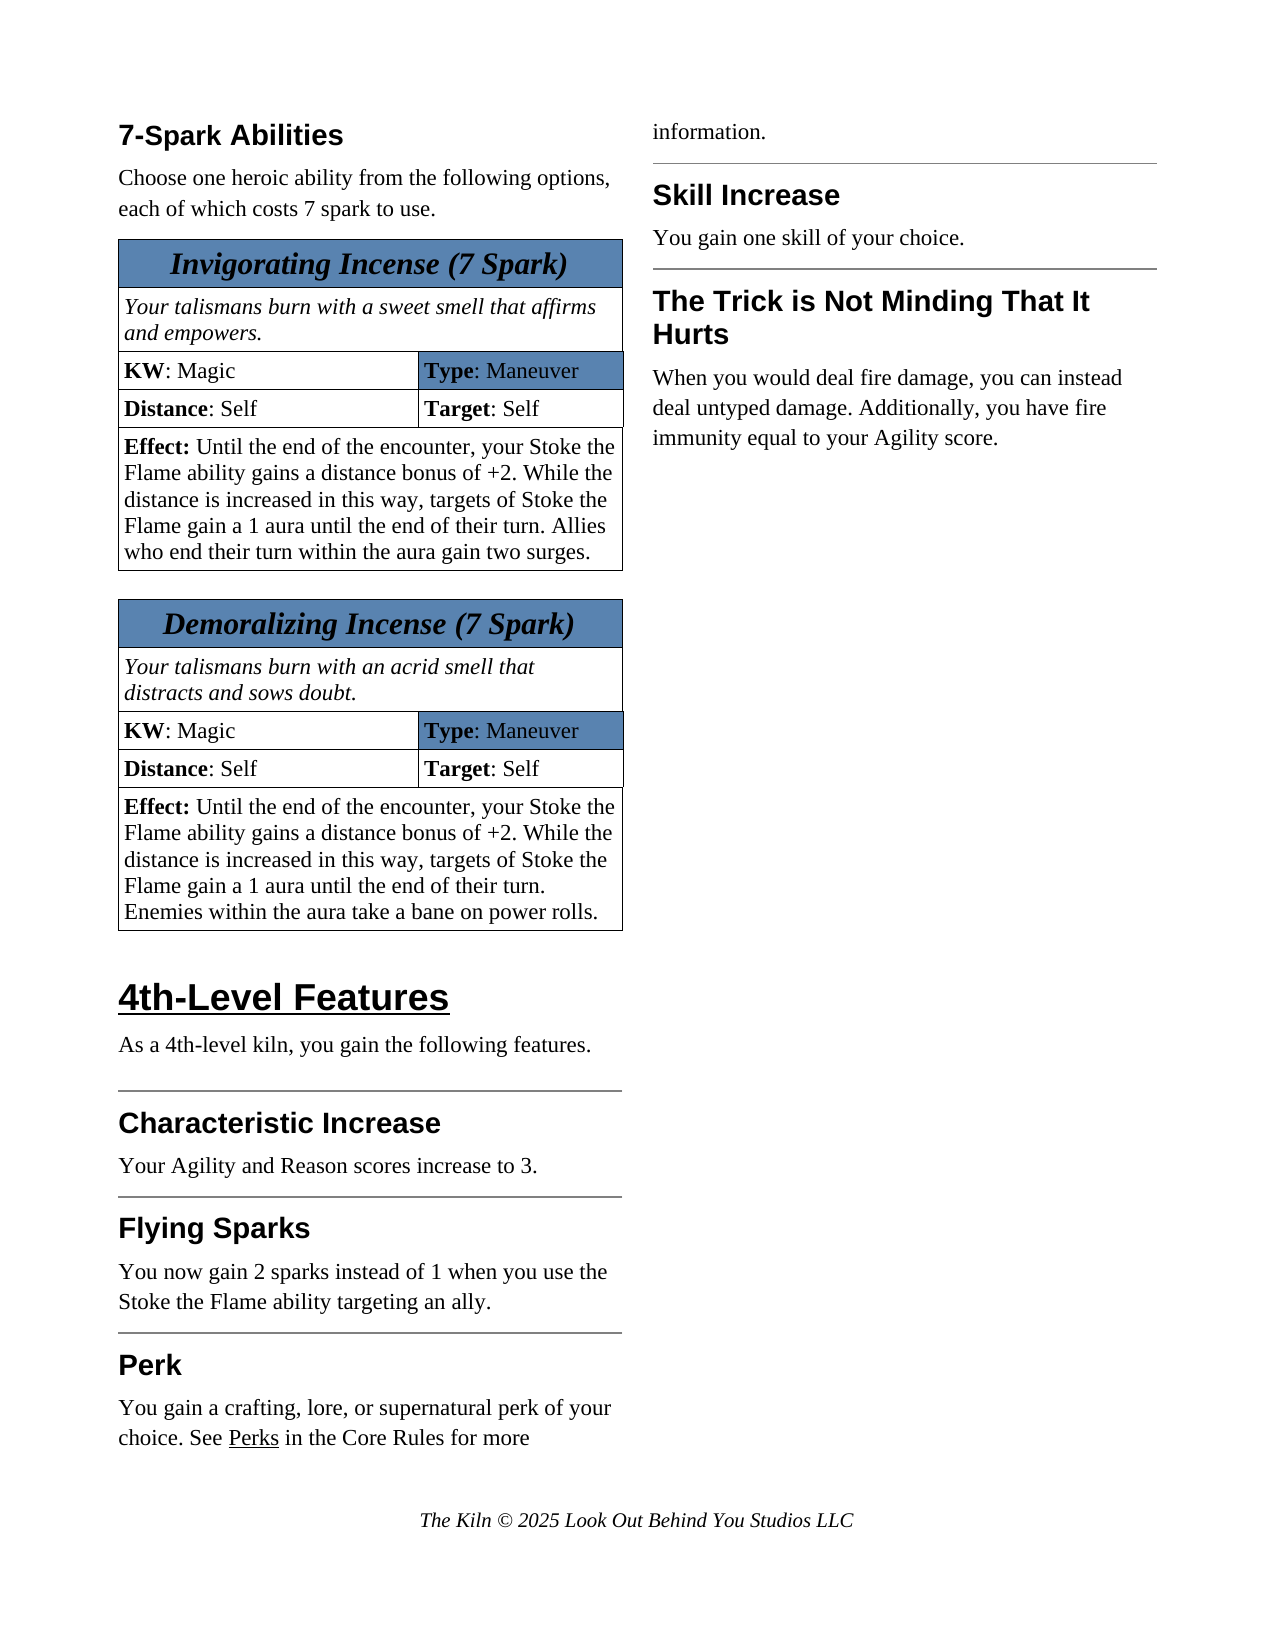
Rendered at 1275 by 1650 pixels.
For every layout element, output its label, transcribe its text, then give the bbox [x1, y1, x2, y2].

subtitle Perk [118, 1347, 622, 1381]
table_cell Your talismans burn with an acrid smell that distracts and sows doubt. [119, 648, 622, 711]
table_header Demoralizing Incense (7 Spark) [119, 600, 622, 647]
table_header KW: Magic [119, 352, 418, 389]
subtitle Characteristic Increase [118, 1106, 622, 1139]
subtitle Flying Sparks [118, 1211, 622, 1245]
table_cell Target: Self [419, 750, 623, 787]
table_cell Distance: Self [119, 390, 418, 427]
subtitle Skill Increase [652, 178, 1157, 211]
text When you would deal fire damage, you can instead deal untyped damage. Additionally, you have fire immunity equal to your Agility score. [652, 363, 1157, 450]
text You now gain 2 sparks instead of 1 when you use the Stoke the Flame ability targeting an ally. [118, 1258, 622, 1314]
subtitle Choose one heroic ability from the following options, each of which costs 7 spark to use. [118, 164, 622, 221]
text You gain a crafting, lore, or supernatural perk of your choice. See Perks in the Core Rules for more [118, 1394, 622, 1450]
text Your Agility and Reason scores increase to 3. [118, 1152, 622, 1178]
subtitle 4th-Level Features [118, 976, 622, 1019]
subtitle The Trick is Not Minding That It Hurts [652, 283, 1157, 351]
table_header Type: Maneuver [419, 352, 623, 389]
table_cell Your talismans burn with a sweet smell that affirms and empowers. [119, 288, 622, 351]
table_header Effect: Until the end of the encounter, your Stoke the Flame ability gains a distance bonus of +2. While the distance is increased in this way, targets of Stoke the Flame gain a 1 aura until the end of their turn. Allies who end their turn within the aura gain two surges. [119, 428, 622, 570]
text You gain one skill of your choice. [652, 224, 1157, 250]
table_header Effect: Until the end of the encounter, your Stoke the Flame ability gains a distance bonus of +2. While the distance is increased in this way, targets of Stoke the Flame gain a 1 aura until the end of their turn. Enemies within the aura take a bane on power rolls. [119, 788, 622, 930]
table_cell Distance: Self [119, 750, 418, 787]
table_header Invigorating Incense (7 Spark) [119, 240, 622, 287]
table_cell Target: Self [419, 390, 623, 427]
table_header KW: Magic [119, 712, 418, 749]
table_header Type: Maneuver [419, 712, 623, 749]
text As a 4th-level kiln, you gain the following features. [118, 1031, 622, 1058]
text information. [652, 118, 1157, 144]
subtitle 7-Spark Abilities [118, 118, 622, 152]
